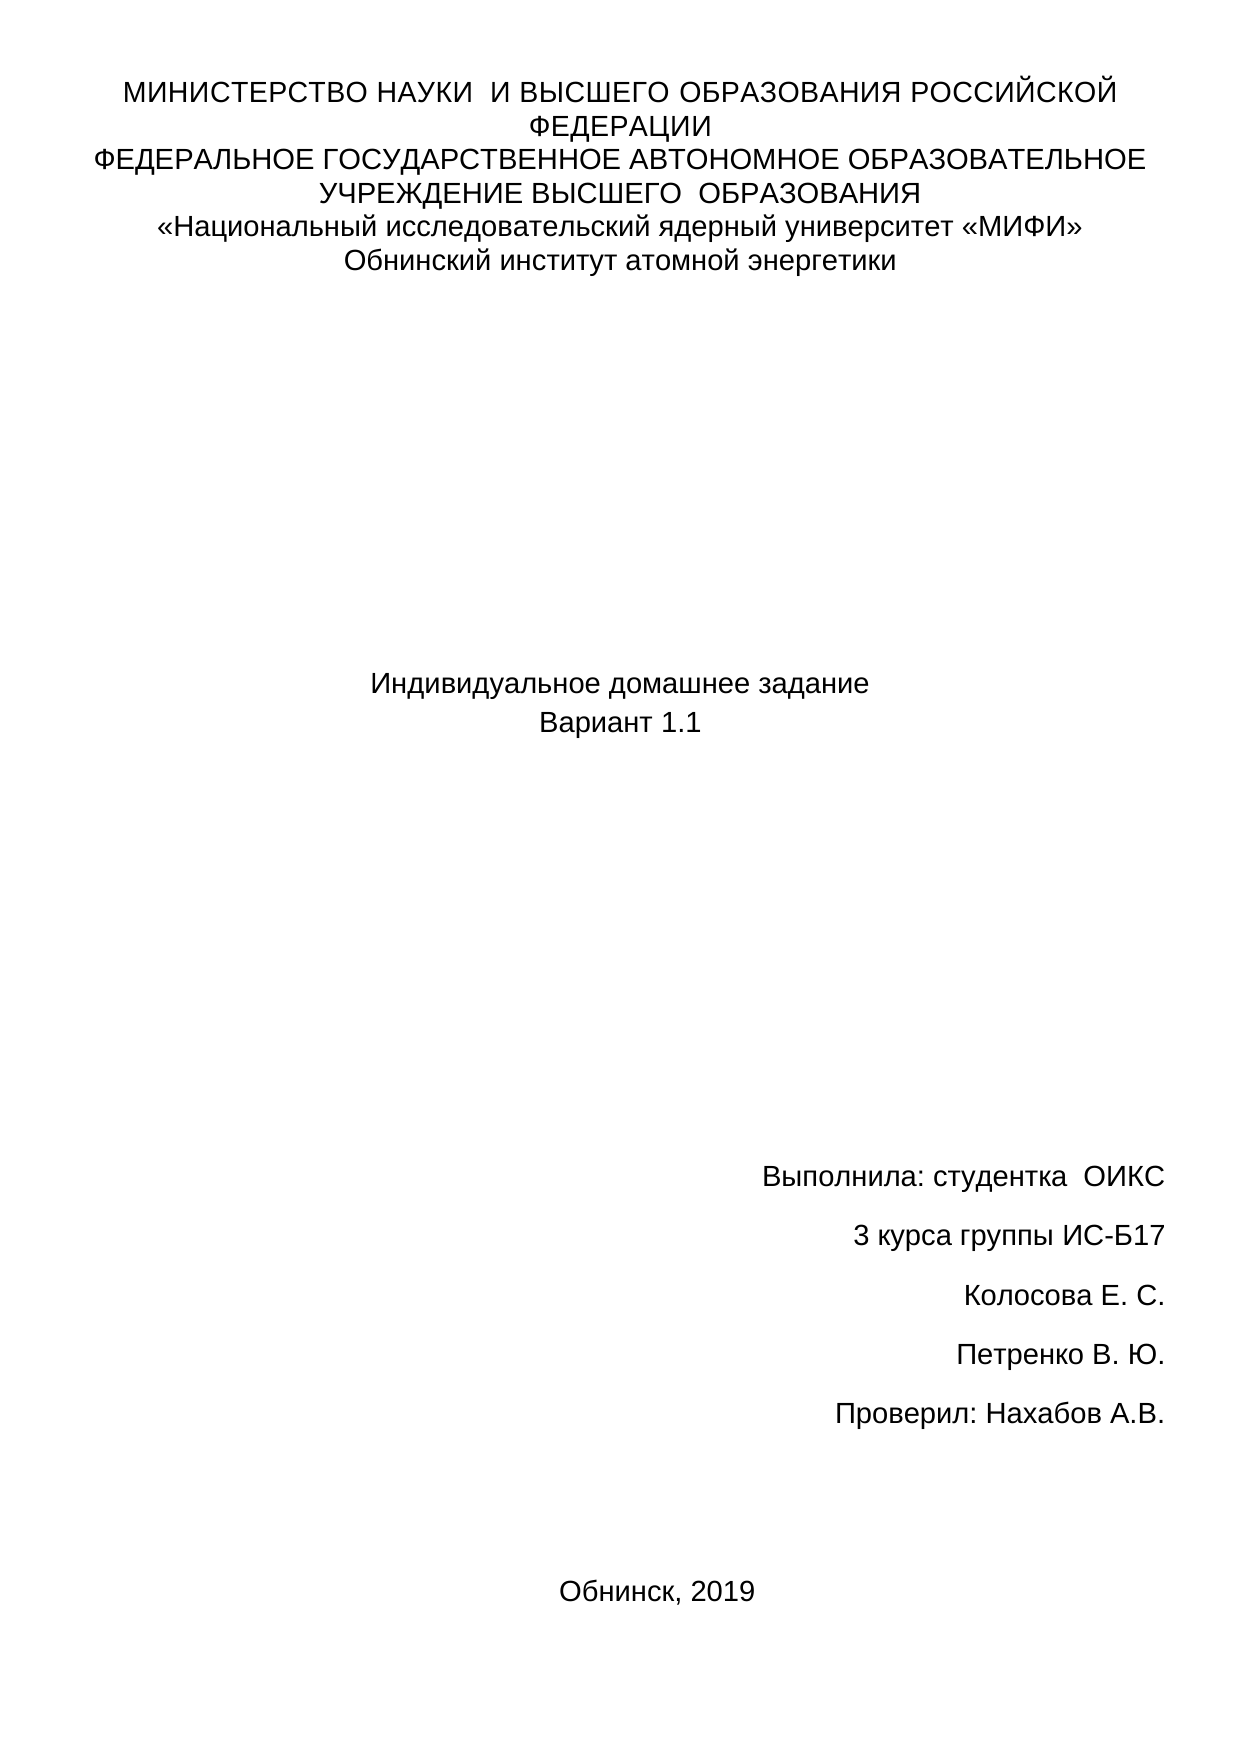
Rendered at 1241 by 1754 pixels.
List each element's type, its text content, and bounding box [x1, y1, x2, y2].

text Вариант 1.1 [75, 704, 1165, 738]
text МИНИСТЕРСТВО НАУКИ И ВЫСШЕГО ОБРАЗОВАНИЯ РОССИЙСКОЙ ФЕДЕРАЦИИ [75, 75, 1165, 142]
text «Национальный исследовательский ядерный университет «МИФИ» [75, 209, 1165, 243]
text Обнинск, 2019 [149, 1574, 1165, 1608]
text Выполнила: студентка ОИКС [75, 1159, 1165, 1192]
text Обнинский институт атомной энергетики [75, 243, 1165, 276]
text Проверил: Нахабов А.В. [75, 1396, 1165, 1430]
text Индивидуальное домашнее задание [75, 666, 1165, 699]
text 3 курса группы ИС-Б17 [75, 1218, 1165, 1252]
text Колосова Е. С. [75, 1277, 1165, 1311]
text Петренко В. Ю. [75, 1337, 1165, 1370]
text федеральное государственное АВТОНОМНОЕ образовательное учреждение высшего образования [75, 142, 1165, 209]
